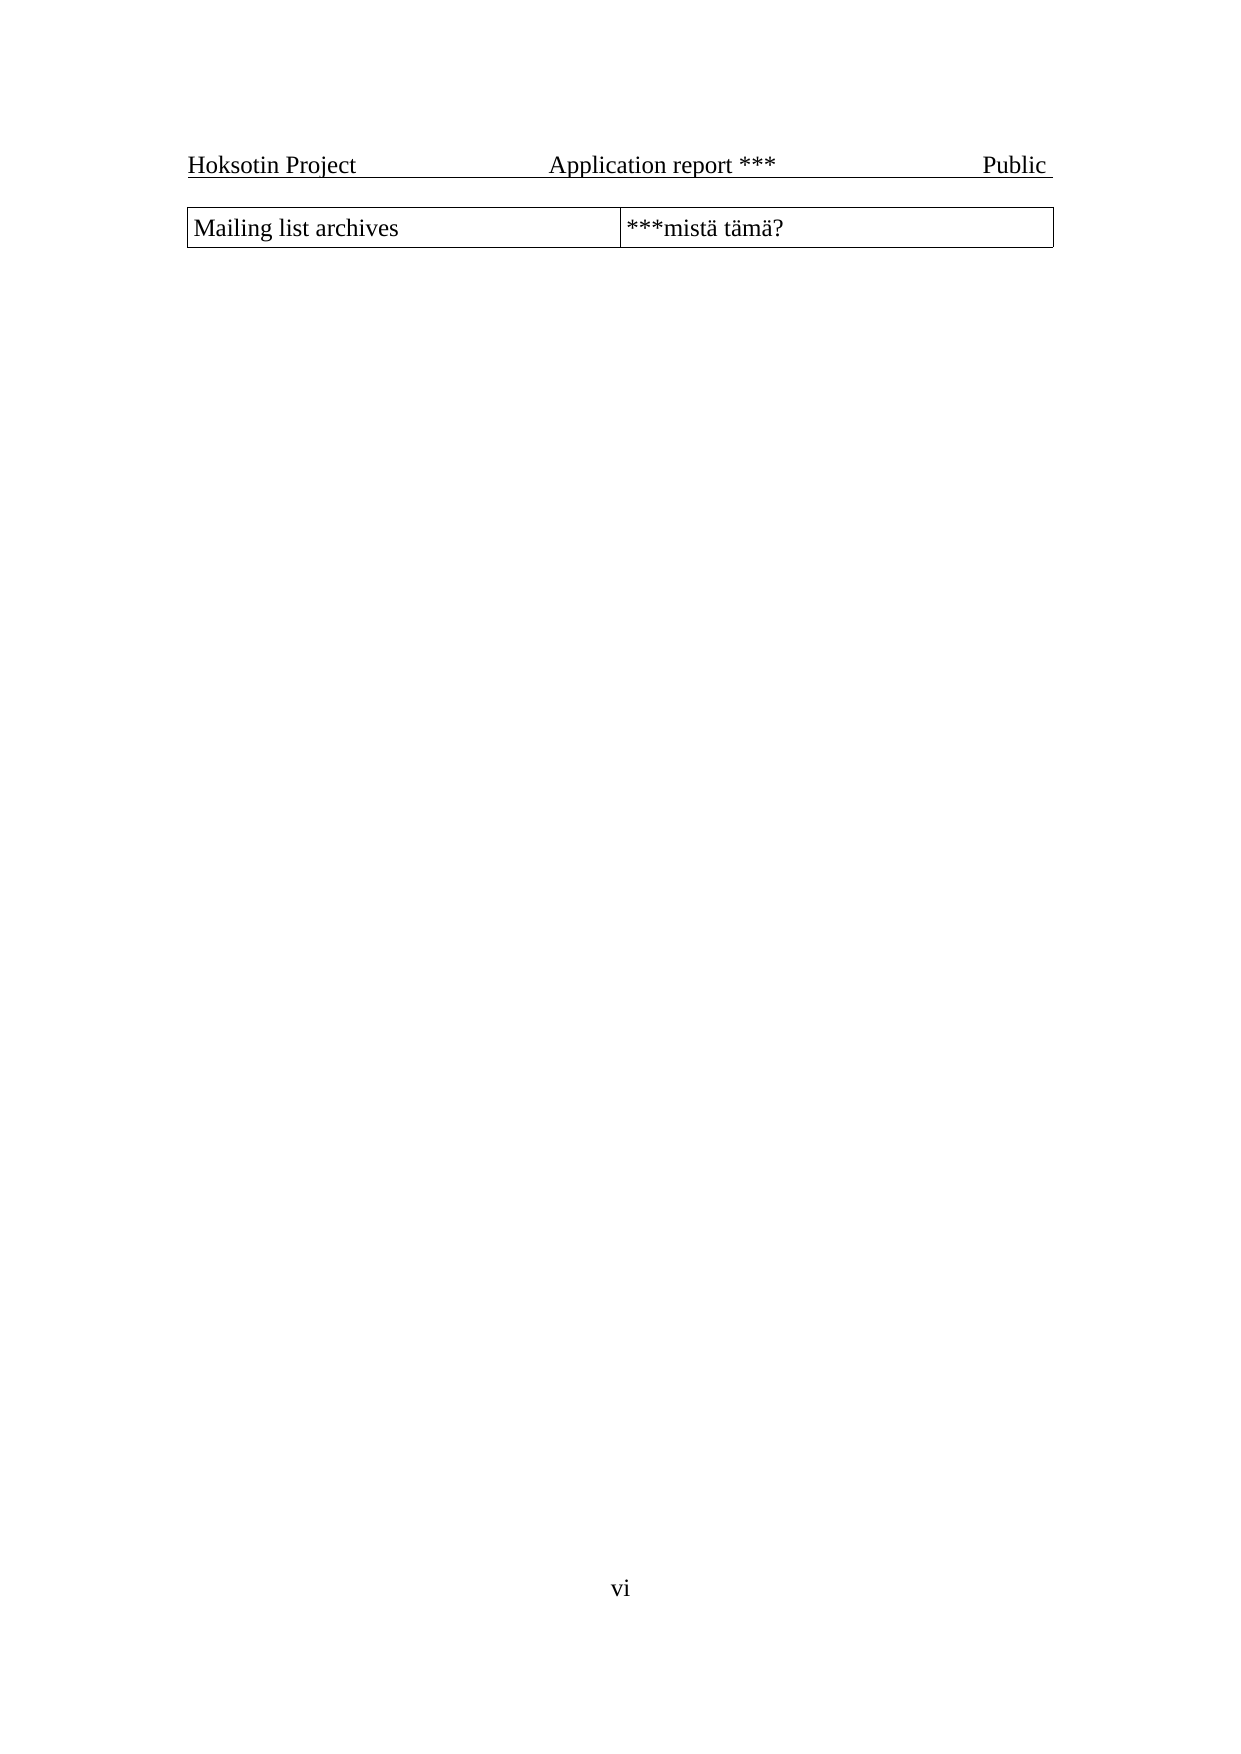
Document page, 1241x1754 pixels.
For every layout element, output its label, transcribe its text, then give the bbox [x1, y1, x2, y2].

table_cell ***mistä tämä? [621, 208, 1053, 247]
table_cell Mailing list archives [188, 208, 620, 247]
